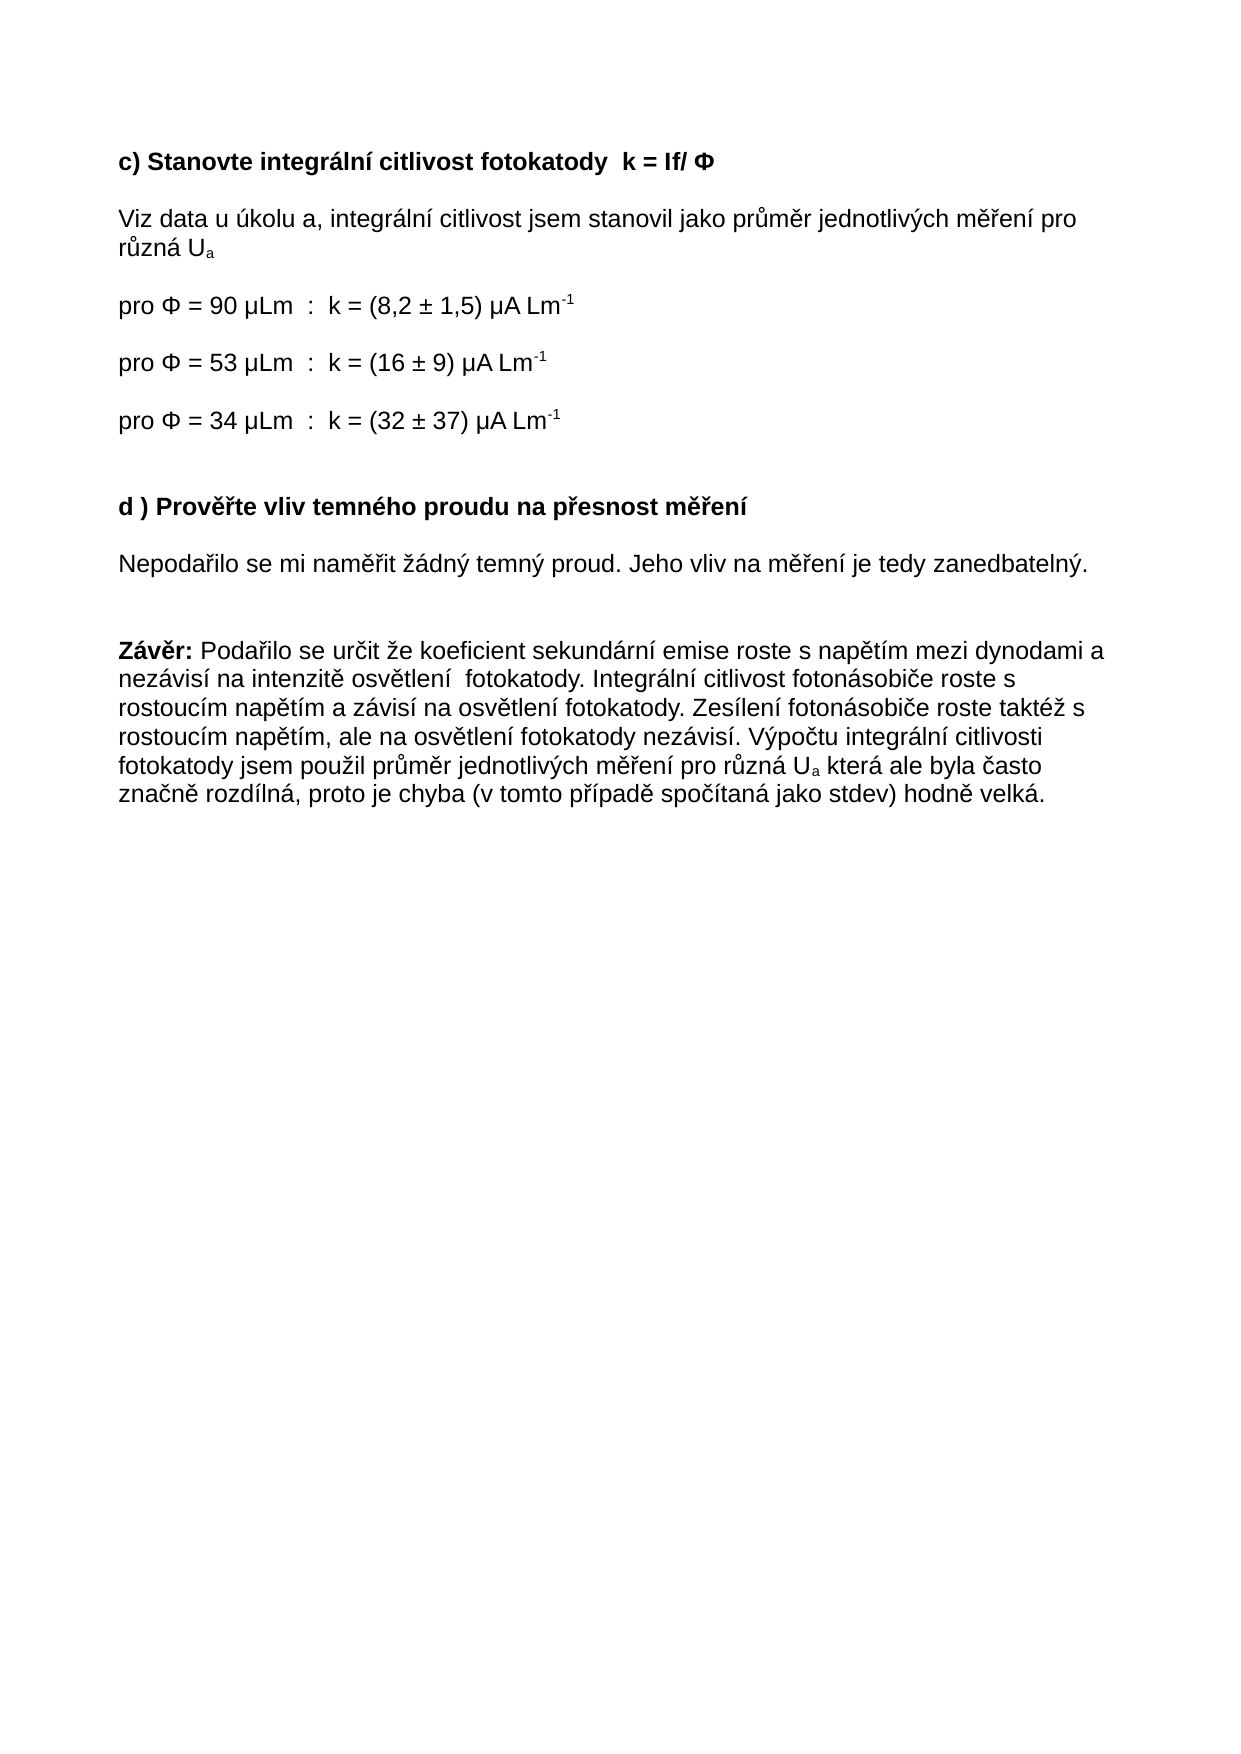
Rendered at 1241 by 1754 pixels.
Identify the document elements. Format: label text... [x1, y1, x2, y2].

text Viz data u úkolu a, integrální citlivost jsem stanovil jako průměr jednotlivých měření pro různá Ua [118, 204, 1122, 262]
list d ) Prověřte vliv temného proudu na přesnost měření [118, 492, 1122, 521]
text Nepodařilo se mi naměřit žádný temný proud. Jeho vliv na měření je tedy zanedbatelný. [118, 549, 1122, 578]
text Závěr: Podařilo se určit že koeficient sekundární emise roste s napětím mezi dynodami a nezávisí na intenzitě osvětlení fotokatody. Integrální citlivost fotonásobiče roste s rostoucím napětím a závisí na osvětlení fotokatody. Zesílení fotonásobiče roste taktéž s rostoucím napětím, ale na osvětlení fotokatody nezávisí. Výpočtu integrální citlivosti fotokatody jsem použil průměr jednotlivých měření pro různá Ua která ale byla často značně rozdílná, proto je chyba (v tomto případě spočítaná jako stdev) hodně velká. [118, 636, 1122, 808]
text pro Φ = 53 μLm : k = (16 ± 9) μA Lm-1 [118, 348, 1122, 377]
text pro Φ = 90 μLm : k = (8,2 ± 1,5) μA Lm-1 [118, 291, 1122, 319]
text pro Φ = 34 μLm : k = (32 ± 37) μA Lm-1 [118, 406, 1122, 434]
text c) Stanovte integrální citlivost fotokatody k = If/ Φ [118, 147, 1122, 176]
